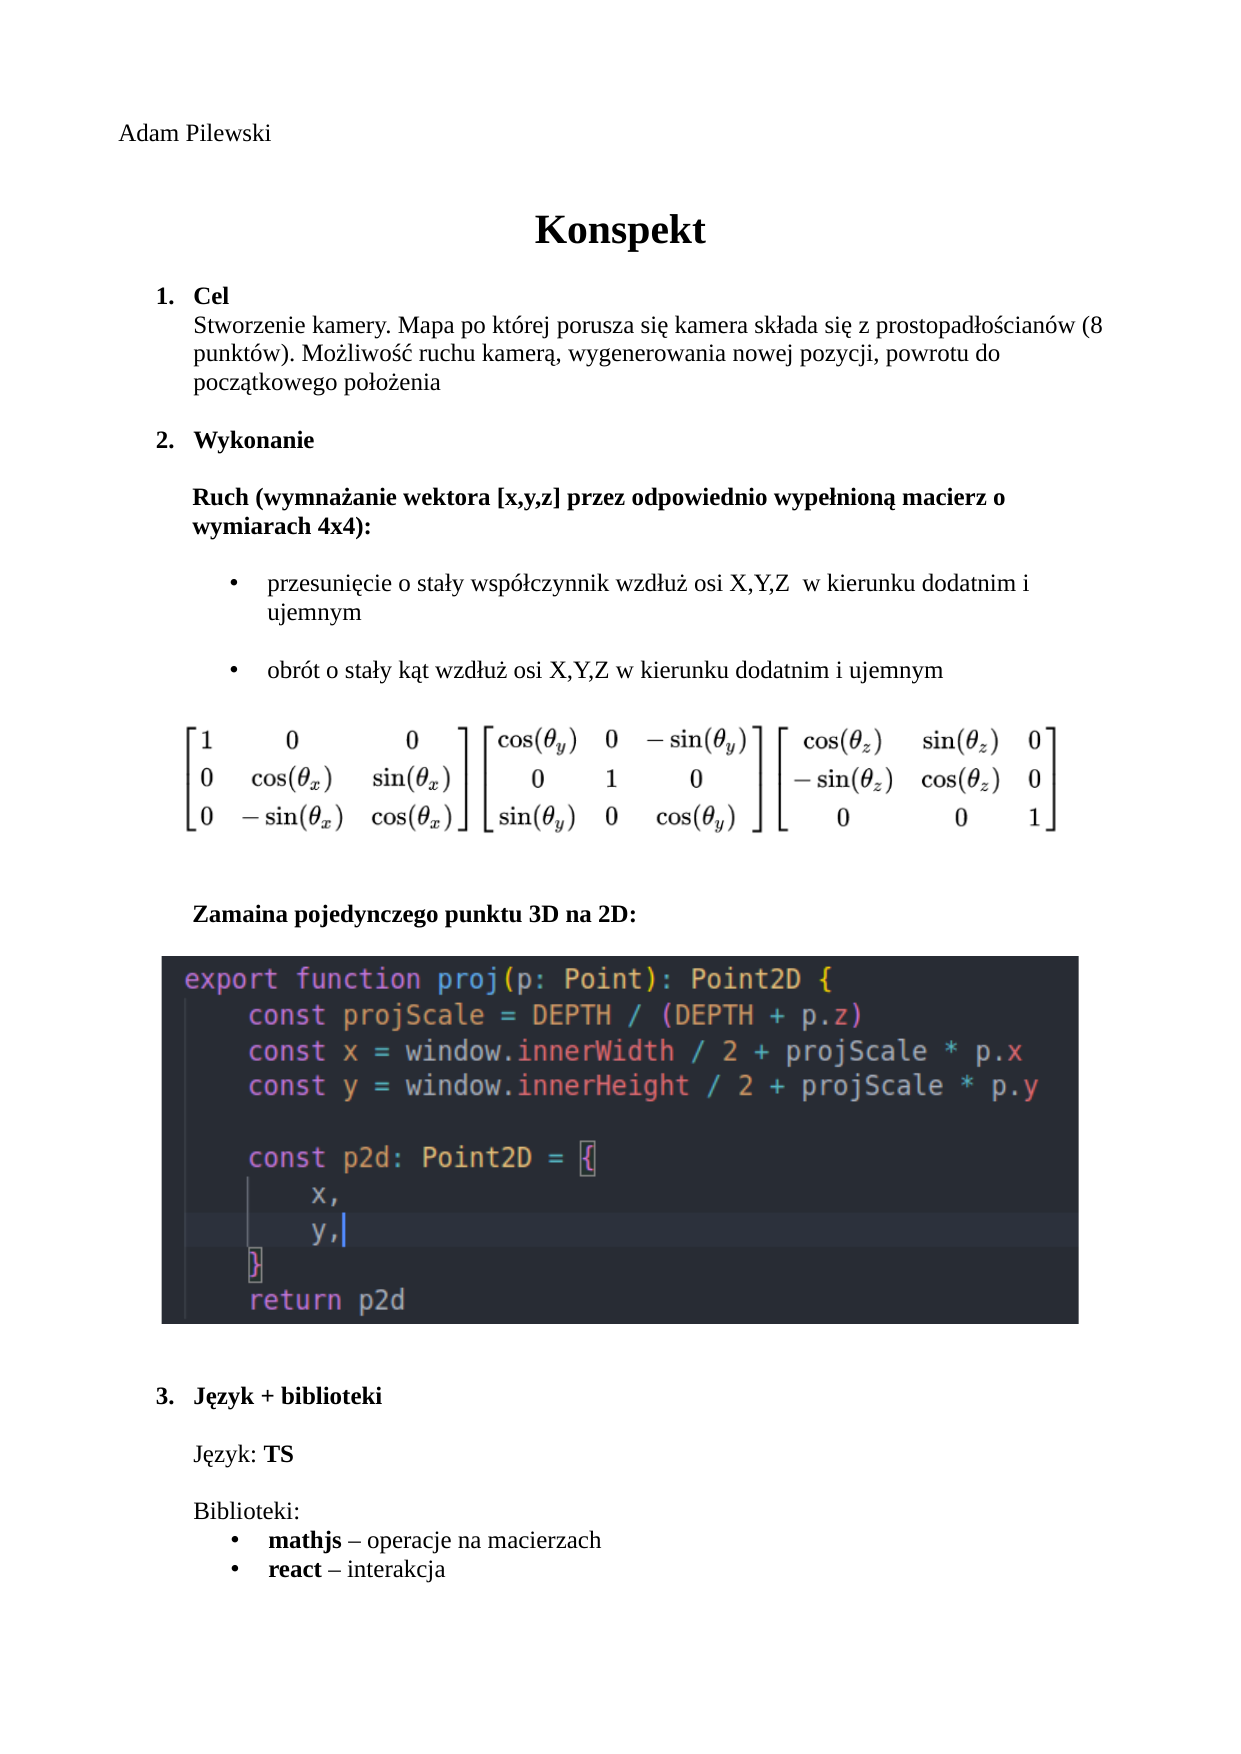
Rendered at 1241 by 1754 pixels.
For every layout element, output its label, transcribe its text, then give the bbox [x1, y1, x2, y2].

list Język + biblioteki [156, 1381, 1122, 1410]
text Zamaina pojedynczego punktu 3D na 2D: [118, 899, 1122, 928]
picture [173, 712, 1067, 842]
list obrót o stały kąt wzdłuż osi X,Y,Z w kierunku dodatnim i ujemnym [229, 655, 1122, 683]
list mathjs – operacje na macierzach [231, 1525, 1122, 1554]
list Wykonanie [156, 425, 1122, 453]
list przesunięcie o stały współczynnik wzdłuż osi X,Y,Z w kierunku dodatnim i ujemnym [229, 568, 1122, 626]
picture [161, 956, 1079, 1324]
list Biblioteki: [156, 1496, 1122, 1525]
text Konspekt [118, 204, 1122, 252]
text Ruch (wymnażanie wektora [x,y,z] przez odpowiednio wypełnioną macierz o wymiarach 4x4): [118, 482, 1122, 540]
list Cel [156, 281, 1122, 310]
list Język: TS [156, 1439, 1122, 1467]
text Adam Pilewski [118, 118, 1122, 147]
list Stworzenie kamery. Mapa po której porusza się kamera składa się z prostopadłościanów (8 punktów). Możliwość ruchu kamerą, wygenerowania nowej pozycji, powrotu do początkowego położenia [156, 310, 1122, 396]
list react – interakcja [231, 1554, 1122, 1582]
